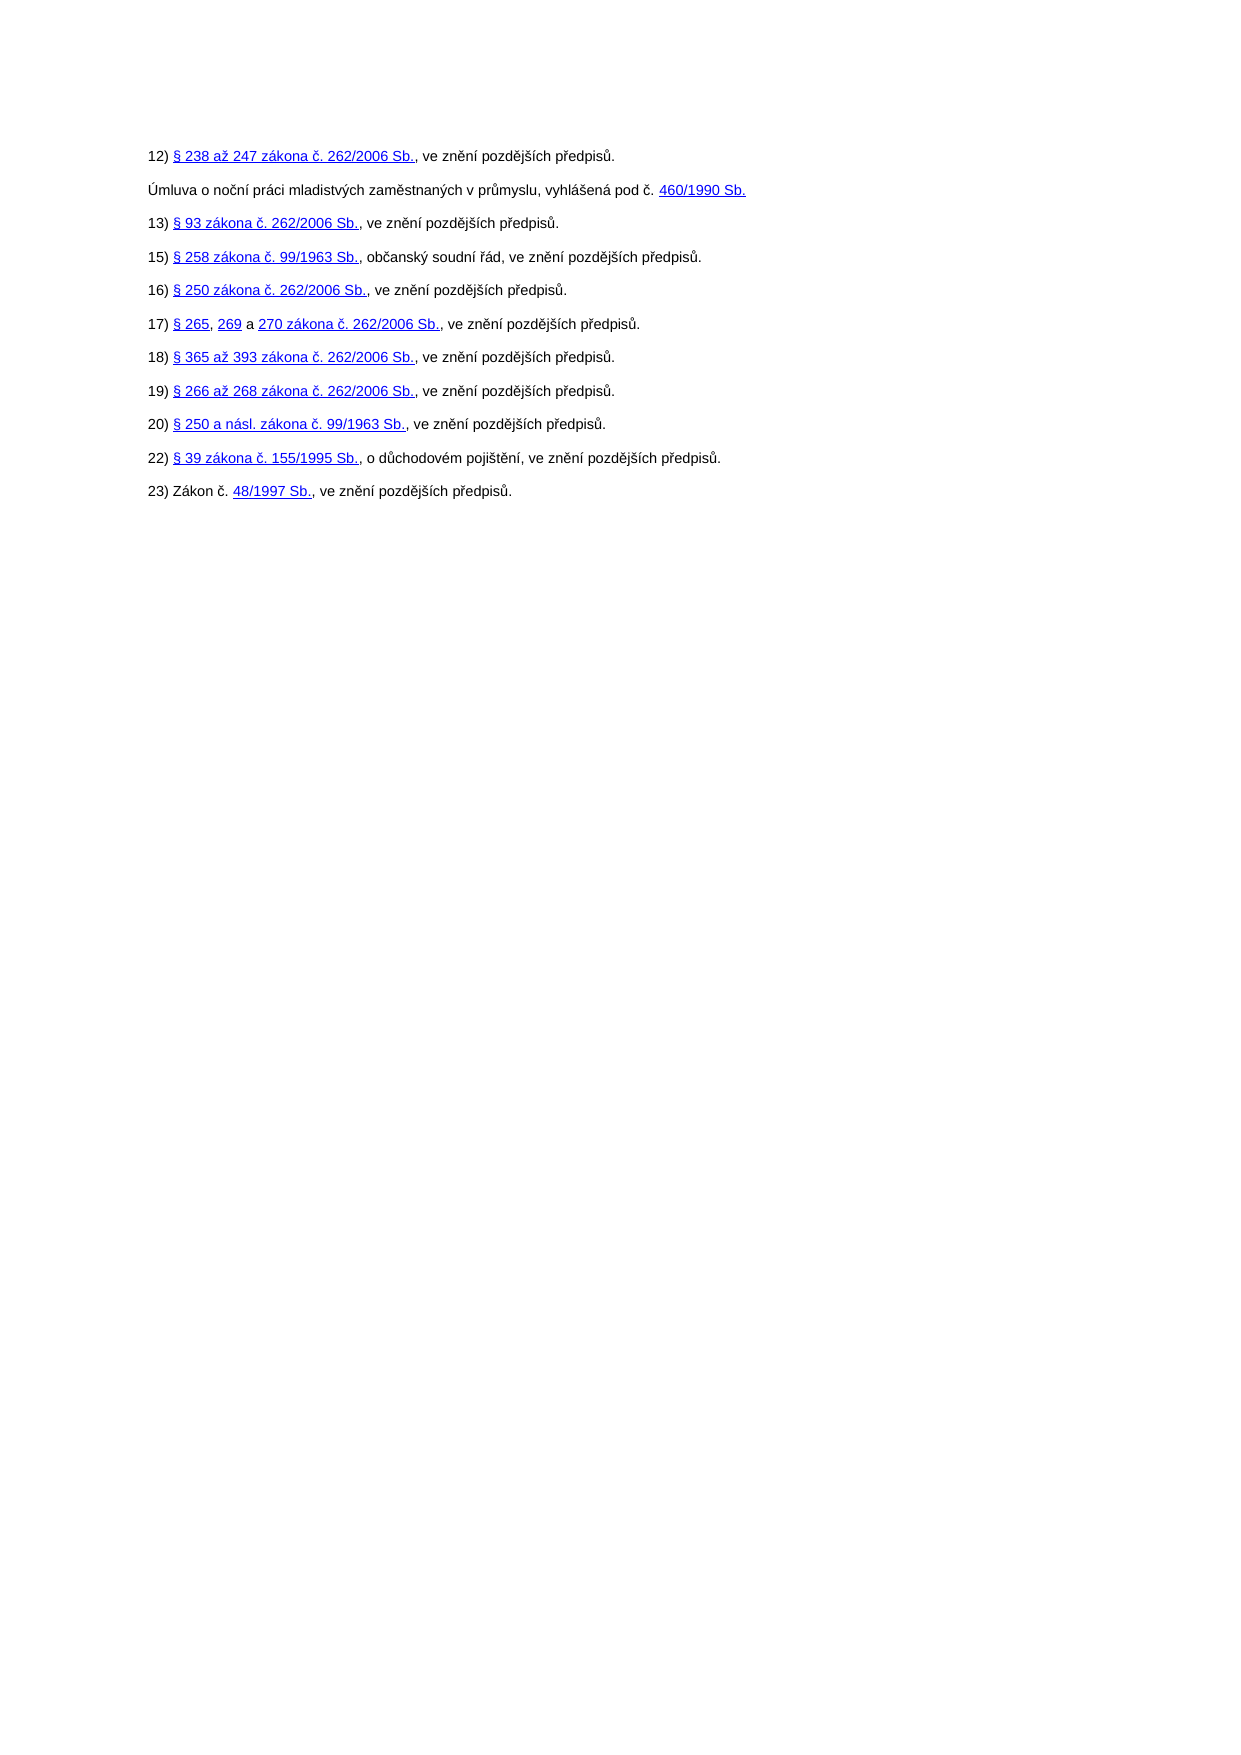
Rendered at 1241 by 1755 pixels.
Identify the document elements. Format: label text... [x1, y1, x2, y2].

text 19) § 266 až 268 zákona č. 262/2006 Sb., ve znění pozdějších předpisů. [148, 382, 1093, 399]
text 17) § 265, 269 a 270 zákona č. 262/2006 Sb., ve znění pozdějších předpisů. [148, 315, 1093, 332]
text 16) § 250 zákona č. 262/2006 Sb., ve znění pozdějších předpisů. [148, 282, 1093, 299]
text 20) § 250 a násl. zákona č. 99/1963 Sb., ve znění pozdějších předpisů. [148, 416, 1093, 433]
text 15) § 258 zákona č. 99/1963 Sb., občanský soudní řád, ve znění pozdějších předpisů. [148, 248, 1093, 265]
text 18) § 365 až 393 zákona č. 262/2006 Sb., ve znění pozdějších předpisů. [148, 349, 1093, 366]
text 23) Zákon č. 48/1997 Sb., ve znění pozdějších předpisů. [148, 483, 1093, 500]
text Úmluva o noční práci mladistvých zaměstnaných v průmyslu, vyhlášená pod č. 460/1990 Sb. [148, 181, 1093, 198]
text 13) § 93 zákona č. 262/2006 Sb., ve znění pozdějších předpisů. [148, 215, 1093, 232]
text 12) § 238 až 247 zákona č. 262/2006 Sb., ve znění pozdějších předpisů. [148, 148, 1093, 164]
text 22) § 39 zákona č. 155/1995 Sb., o důchodovém pojištění, ve znění pozdějších předpisů. [148, 449, 1093, 466]
